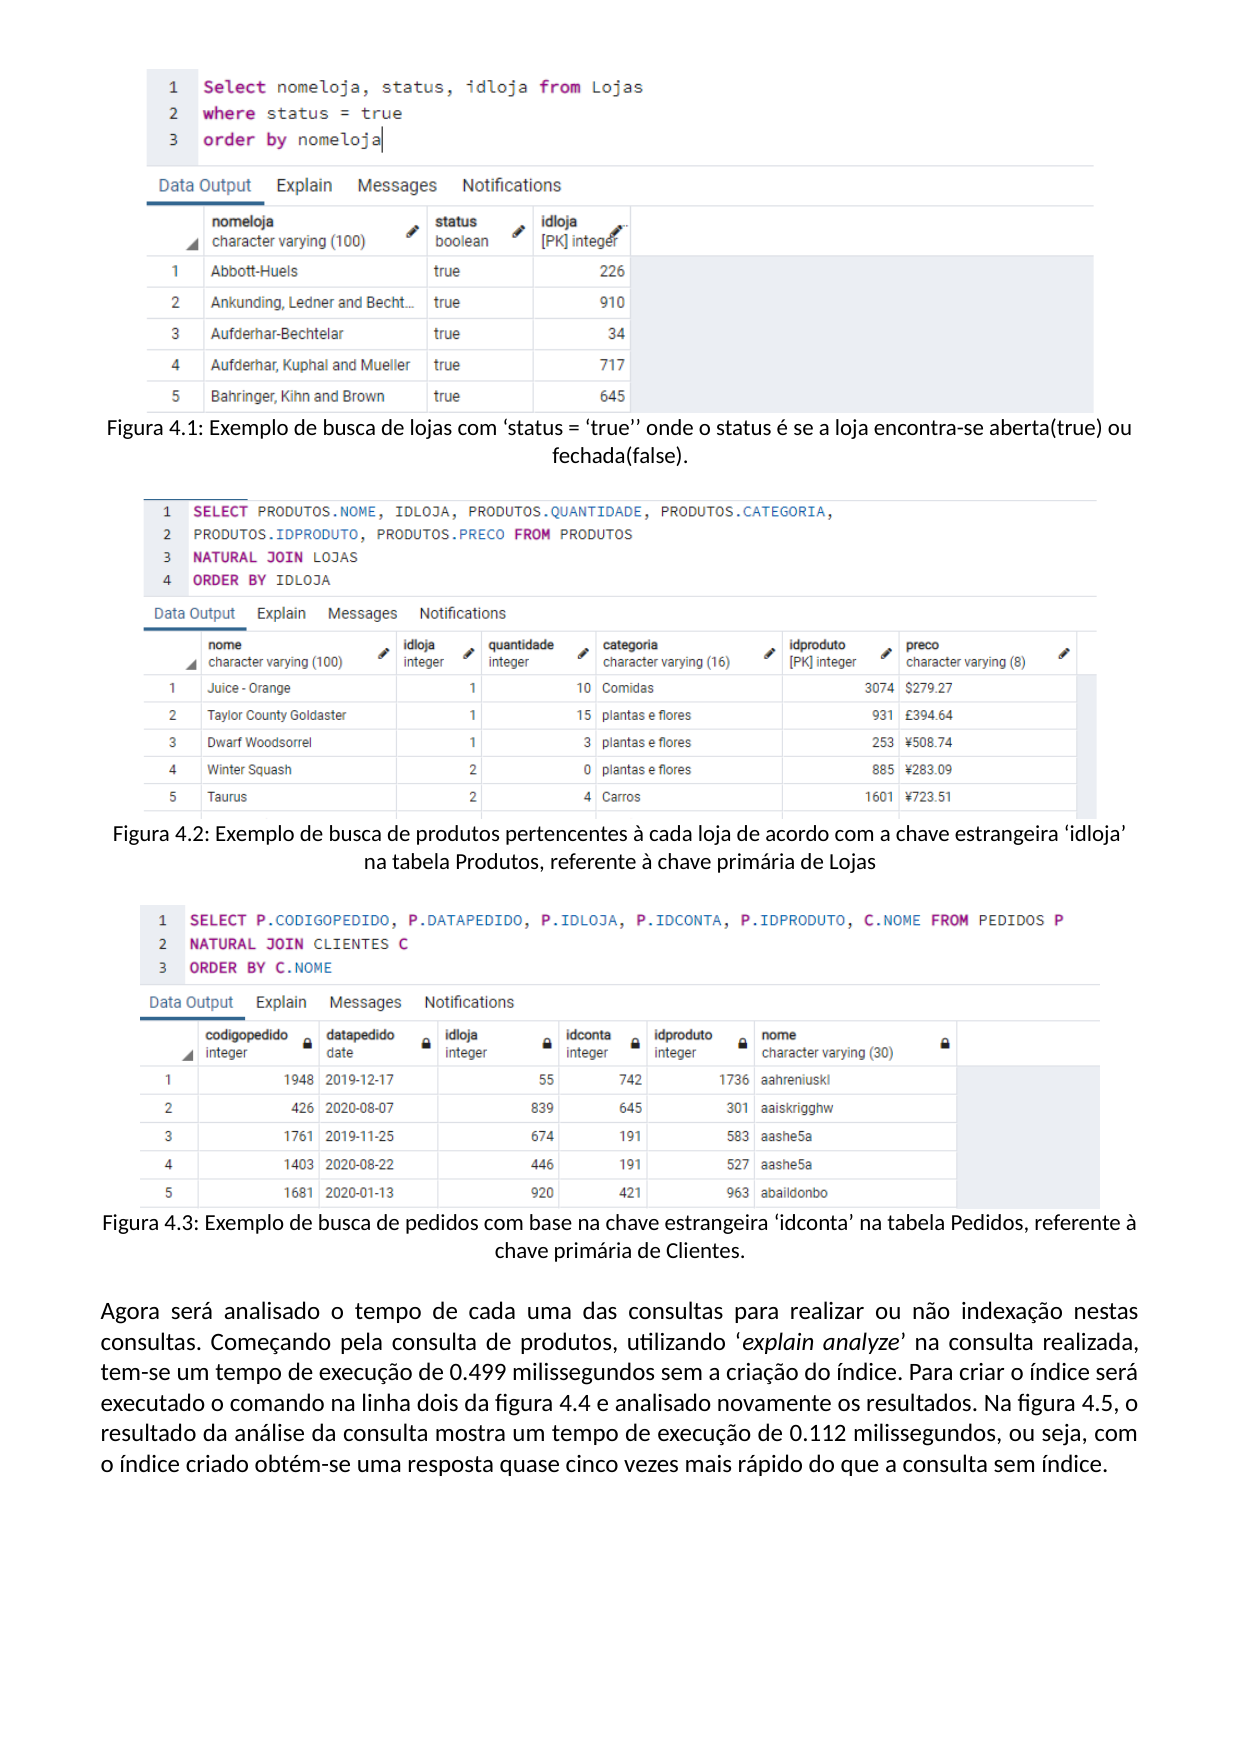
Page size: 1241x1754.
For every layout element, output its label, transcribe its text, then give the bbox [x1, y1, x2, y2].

text Figura 4.3: Exemplo de busca de pedidos com base na chave estrangeira ‘idconta’ na tabela Pedidos, referente à chave primária de Clientes. [100, 1208, 1140, 1264]
text Figura 4.1: Exemplo de busca de lojas com ‘status = ‘true’’ onde o status é se a loja encontra-se aberta(true) ou fechada(false). [100, 413, 1140, 469]
text Figura 4.2: Exemplo de busca de produtos pertencentes à cada loja de acordo com a chave estrangeira ‘idloja’ na tabela Produtos, referente à chave primária de Lojas [100, 819, 1140, 875]
text Agora será analisado o tempo de cada uma das consultas para realizar ou não indexação nestas consultas. Começando pela consulta de produtos, utilizando ‘explain analyze’ na consulta realizada, tem-se um tempo de execução de 0.499 milissegundos sem a criação do índice. Para criar o índice será executado o comando na linha dois da figura 4.4 e analisado novamente os resultados. Na figura 4.5, o resultado da análise da consulta mostra um tempo de execução de 0.112 milissegundos, ou seja, com o índice criado obtém-se uma resposta quase cinco vezes mais rápido do que a consulta sem índice. [100, 1295, 1140, 1478]
